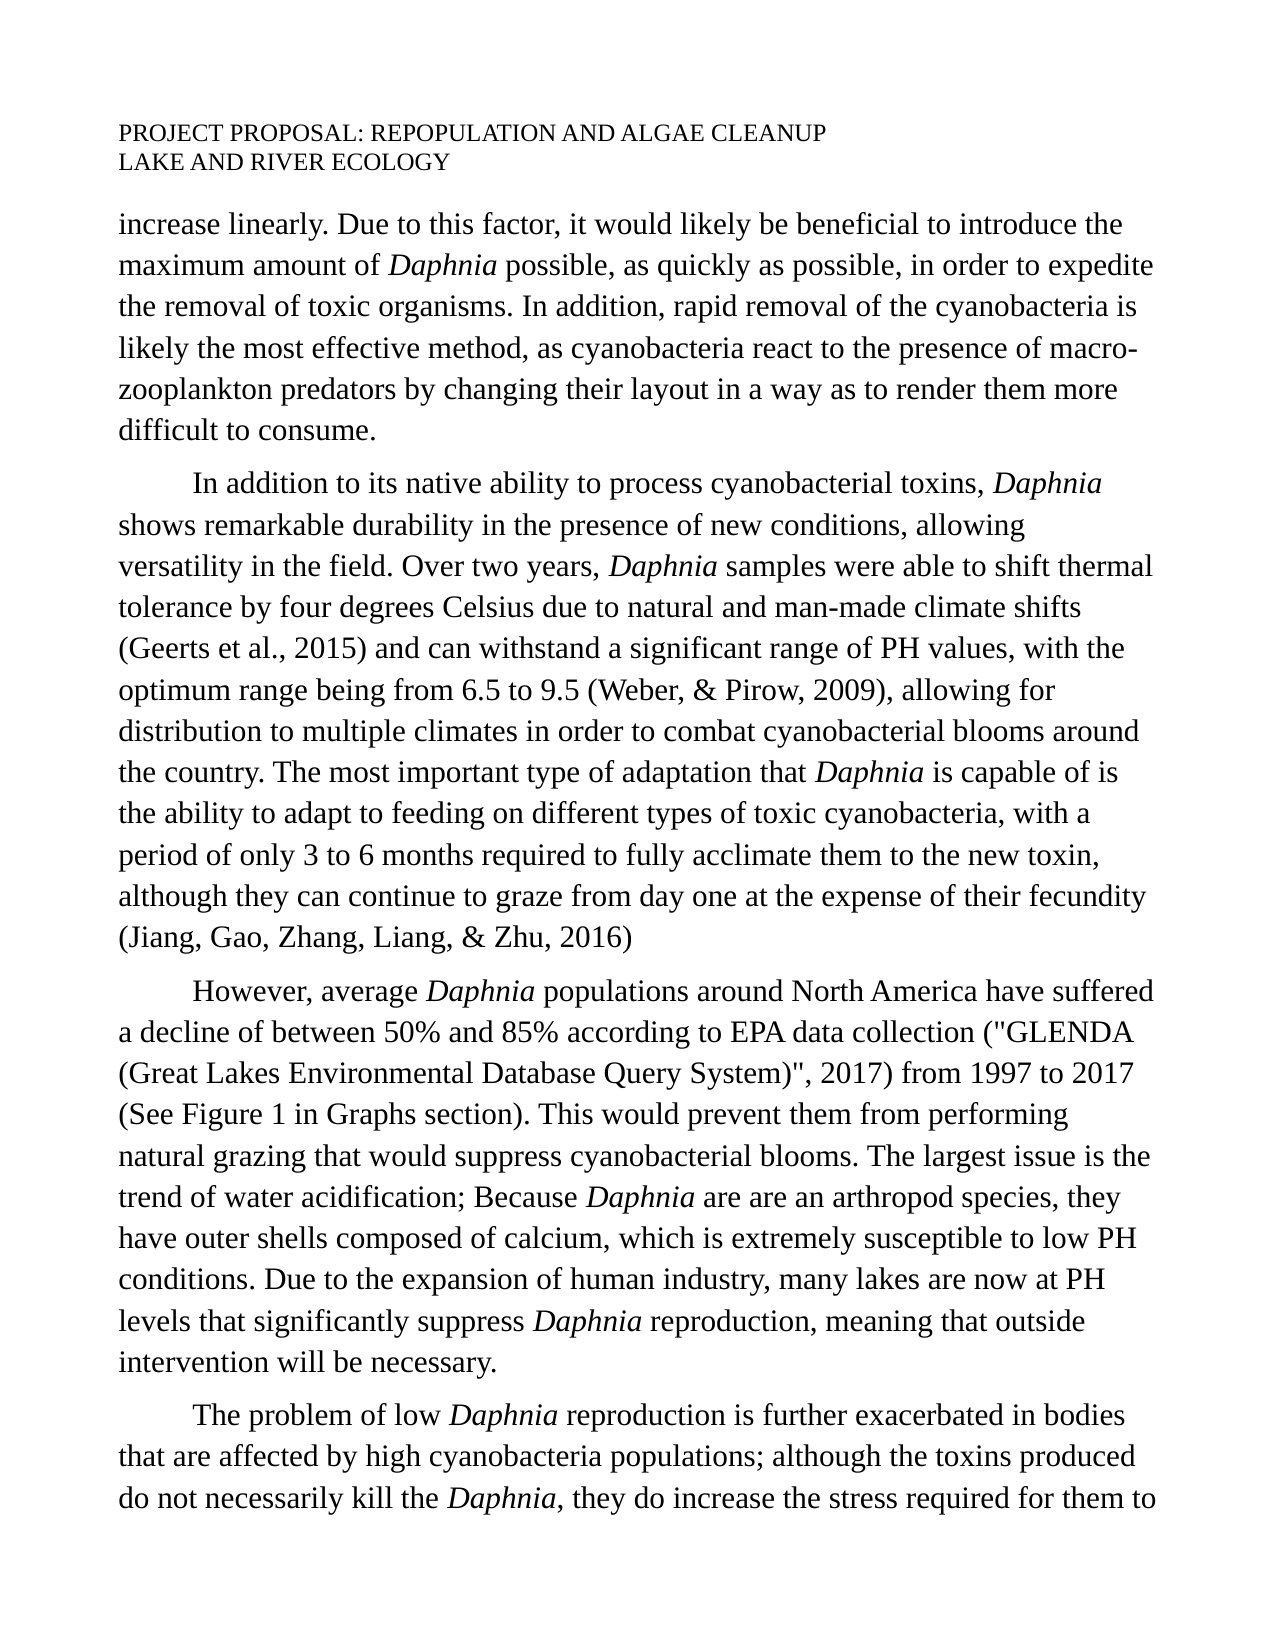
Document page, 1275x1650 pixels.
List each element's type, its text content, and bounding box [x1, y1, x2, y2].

text In addition to its native ability to process cyanobacterial toxins, Daphnia shows remarkable durability in the presence of new conditions, allowing versatility in the field. Over two years, Daphnia samples were able to shift thermal tolerance by four degrees Celsius due to natural and man-made climate shifts (Geerts et al., 2015) and can withstand a significant range of PH values, with the optimum range being from 6.5 to 9.5 (Weber, & Pirow, 2009), allowing for distribution to multiple climates in order to combat cyanobacterial blooms around the country. The most important type of adaptation that Daphnia is capable of is the ability to adapt to feeding on different types of toxic cyanobacteria, with a period of only 3 to 6 months required to fully acclimate them to the new toxin, although they can continue to graze from day one at the expense of their fecundity (Jiang, Gao, Zhang, Liang, & Zhu, 2016) [118, 465, 1157, 954]
text However, average Daphnia populations around North America have suffered a decline of between 50% and 85% according to EPA data collection ("GLENDA (Great Lakes Environmental Database Query System)", 2017) from 1997 to 2017 (See Figure 1 in Graphs section). This would prevent them from performing natural grazing that would suppress cyanobacterial blooms. The largest issue is the trend of water acidification; Because Daphnia are are an arthropod species, they have outer shells composed of calcium, which is extremely susceptible to low PH conditions. Due to the expansion of human industry, many lakes are now at PH levels that significantly suppress Daphnia reproduction, meaning that outside intervention will be necessary. [118, 972, 1157, 1379]
text increase linearly. Due to this factor, it would likely be beneficial to introduce the maximum amount of Daphnia possible, as quickly as possible, in order to expedite the removal of toxic organisms. In addition, rapid removal of the cyanobacteria is likely the most effective method, as cyanobacteria react to the presence of macro-zooplankton predators by changing their layout in a way as to render them more difficult to consume. [118, 205, 1157, 447]
text The problem of low Daphnia reproduction is further exacerbated in bodies that are affected by high cyanobacteria populations; although the toxins produced do not necessarily kill the Daphnia, they do increase the stress required for them to [118, 1396, 1157, 1515]
